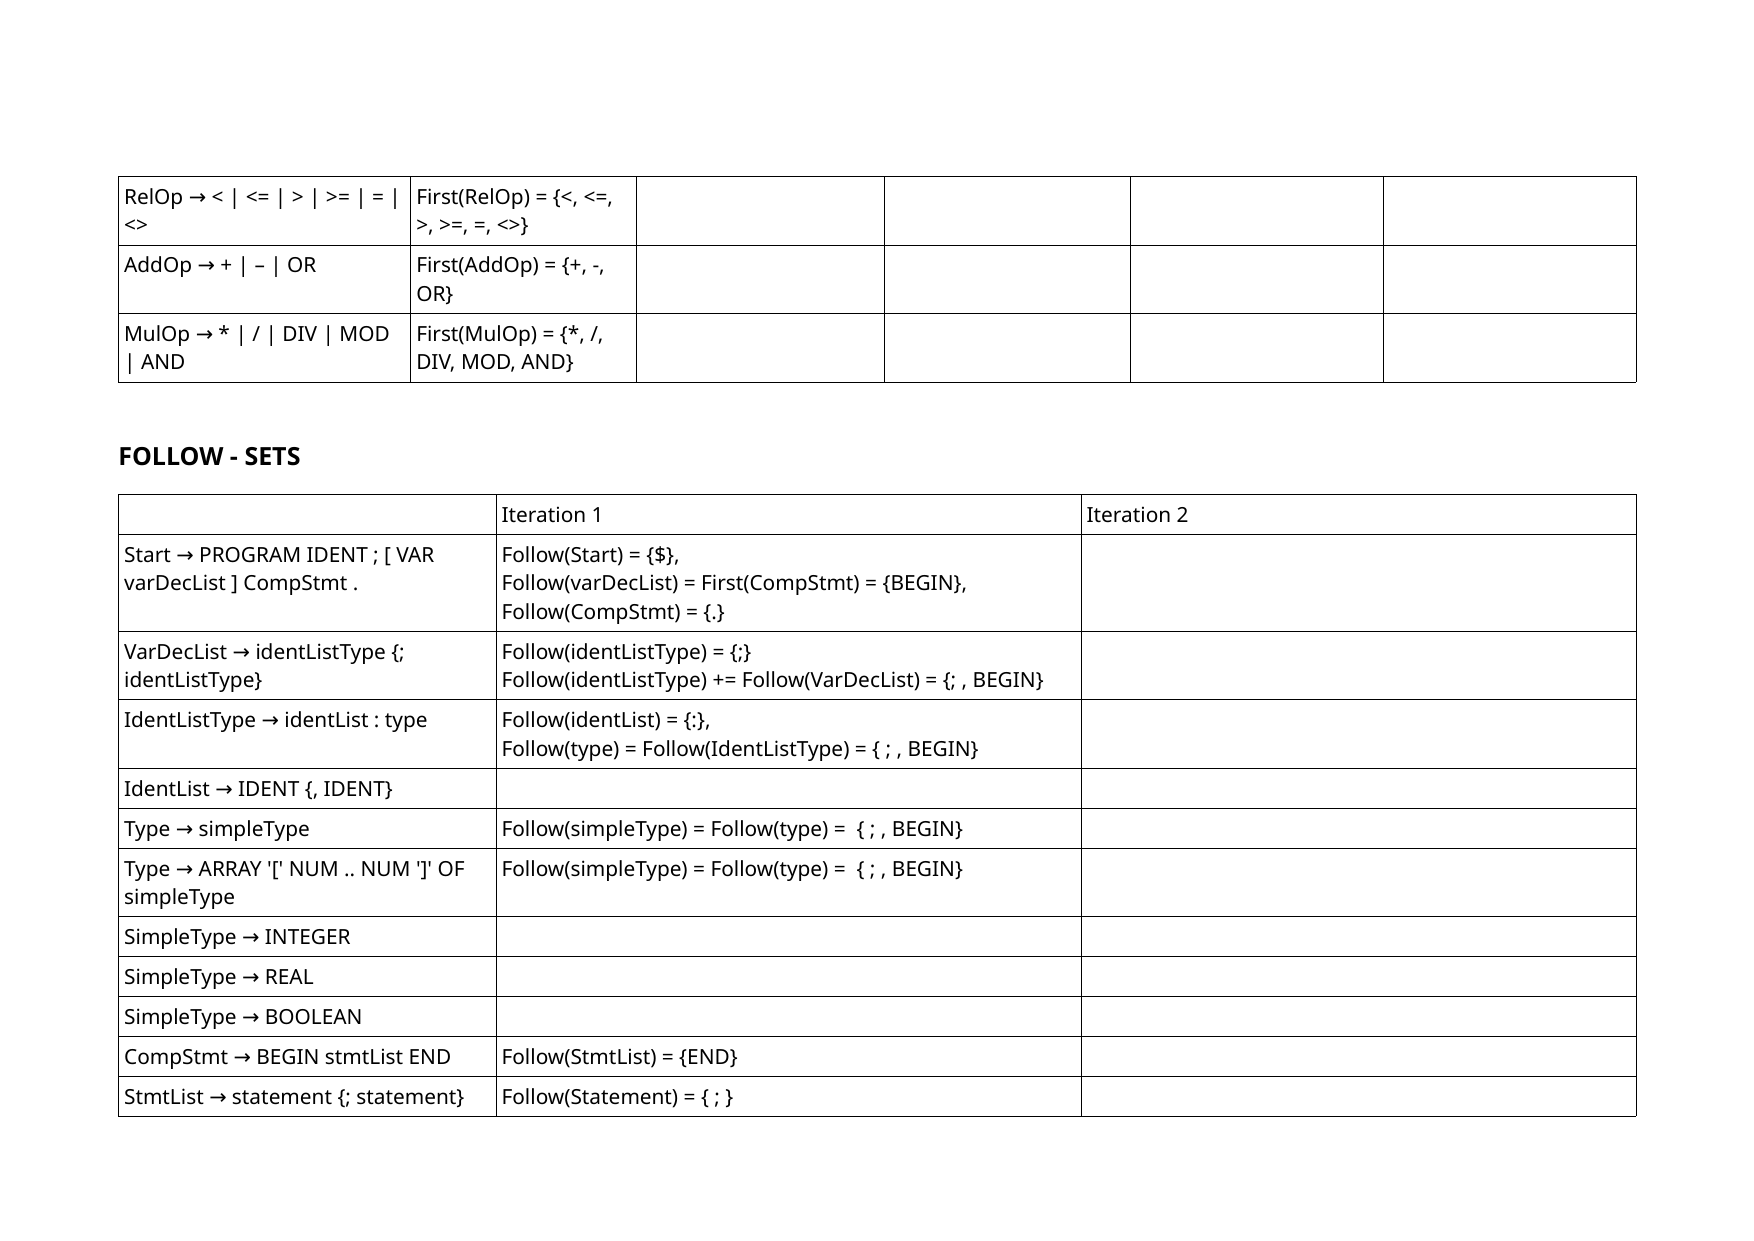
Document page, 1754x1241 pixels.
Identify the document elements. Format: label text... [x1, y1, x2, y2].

table_cell [1082, 917, 1636, 956]
table_cell [1082, 769, 1636, 808]
table_cell [1082, 809, 1636, 848]
table_cell [1082, 700, 1636, 768]
table_cell MulOp → * | / | DIV | MOD | AND [119, 314, 410, 382]
table_cell [1131, 177, 1383, 245]
table_cell Follow(Start) = {$}, Follow(varDecList) = First(CompStmt) = {BEGIN}, Follow(CompStmt) = {.} [497, 535, 1081, 631]
table_cell Follow(StmtList) = {END} [497, 1037, 1081, 1076]
table_cell RelOp → < | <= | > | >= | = | <> [119, 177, 410, 245]
table_cell [1082, 957, 1636, 996]
table_cell AddOp → + | – | OR [119, 246, 410, 313]
table_cell Type → ARRAY '[' NUM .. NUM ']' OF simpleType [119, 849, 496, 916]
table_cell VarDecList → identListType {; identListType} [119, 632, 496, 699]
table_header [119, 495, 496, 534]
table_cell [497, 769, 1081, 808]
table_cell [497, 957, 1081, 996]
table_cell First(AddOp) = {+, -, OR} [411, 246, 636, 313]
table_cell [1082, 1037, 1636, 1076]
table_cell [1131, 246, 1383, 313]
table_cell SimpleType → REAL [119, 957, 496, 996]
table_cell [1082, 997, 1636, 1036]
table_cell [1384, 314, 1636, 382]
table_cell [1131, 314, 1383, 382]
table_cell [885, 314, 1130, 382]
table_cell [497, 997, 1081, 1036]
table_cell [1082, 849, 1636, 916]
table_cell [1082, 535, 1636, 631]
table_cell Follow(identListType) = {;} Follow(identListType) += Follow(VarDecList) = {; , BEGIN} [497, 632, 1081, 699]
table_cell [1384, 177, 1636, 245]
table_cell Follow(Statement) = { ; } [497, 1077, 1081, 1116]
table_cell [637, 314, 884, 382]
table_cell Follow(simpleType) = Follow(type) = { ; , BEGIN} [497, 809, 1081, 848]
table_cell [497, 917, 1081, 956]
table_cell IdentList → IDENT {, IDENT} [119, 769, 496, 808]
table_cell IdentListType → identList : type [119, 700, 496, 768]
table_cell SimpleType → INTEGER [119, 917, 496, 956]
table_cell SimpleType → BOOLEAN [119, 997, 496, 1036]
table_cell [885, 177, 1130, 245]
table_cell First(MulOp) = {*, /, DIV, MOD, AND} [411, 314, 636, 382]
table_cell Start → PROGRAM IDENT ; [ VAR varDecList ] CompStmt . [119, 535, 496, 631]
table_cell Type → simpleType [119, 809, 496, 848]
table_cell Follow(simpleType) = Follow(type) = { ; , BEGIN} [497, 849, 1081, 916]
table_cell [637, 177, 884, 245]
table_cell [1082, 1077, 1636, 1116]
table_cell [637, 246, 884, 313]
table_header Iteration 2 [1082, 495, 1636, 534]
table_cell [885, 246, 1130, 313]
table_cell Follow(identList) = {:}, Follow(type) = Follow(IdentListType) = { ; , BEGIN} [497, 700, 1081, 768]
text FOLLOW - SETS [118, 439, 1636, 473]
table_cell StmtList → statement {; statement} [119, 1077, 496, 1116]
table_header Iteration 1 [497, 495, 1081, 534]
table_cell First(RelOp) = {<, <=, >, >=, =, <>} [411, 177, 636, 245]
table_cell CompStmt → BEGIN stmtList END [119, 1037, 496, 1076]
table_cell [1082, 632, 1636, 699]
table_cell [1384, 246, 1636, 313]
